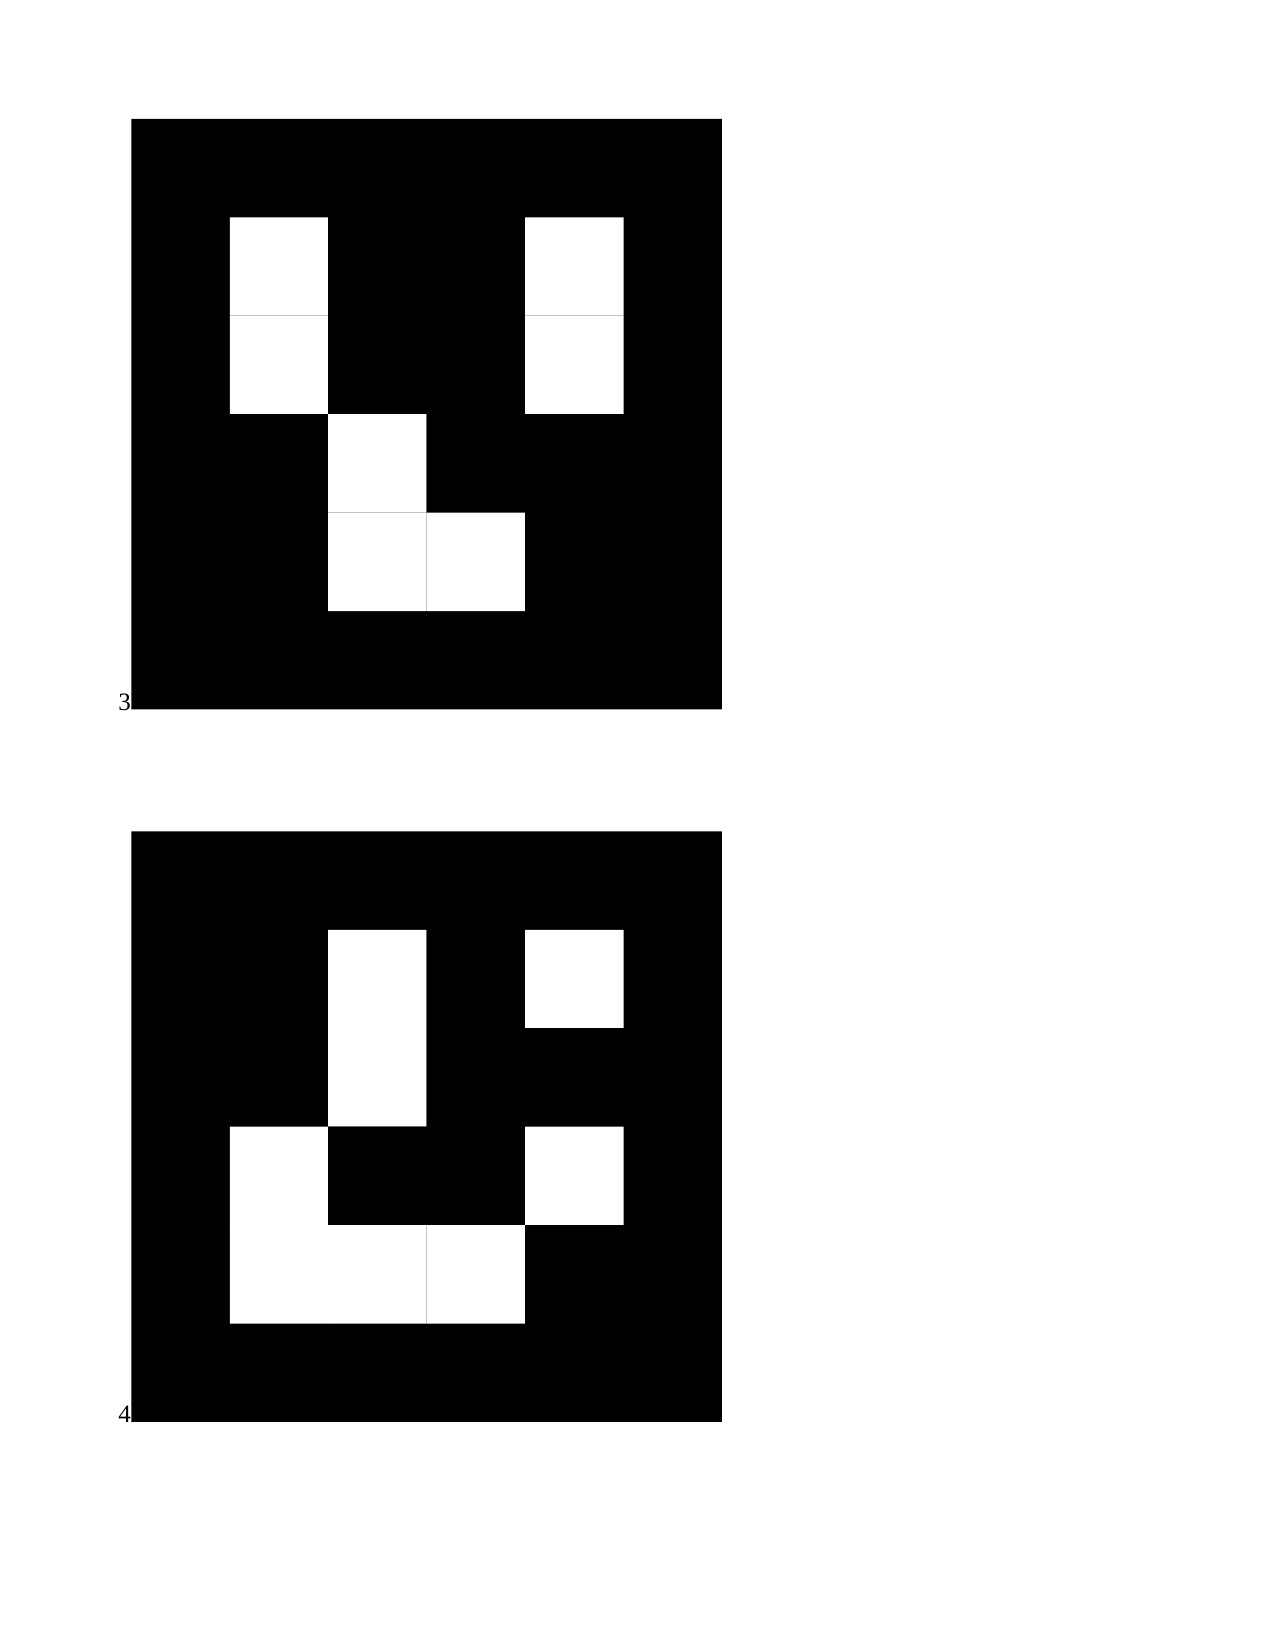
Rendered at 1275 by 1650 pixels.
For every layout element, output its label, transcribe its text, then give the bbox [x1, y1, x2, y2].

text 4 [118, 831, 1157, 1428]
text 3 [118, 118, 1157, 716]
